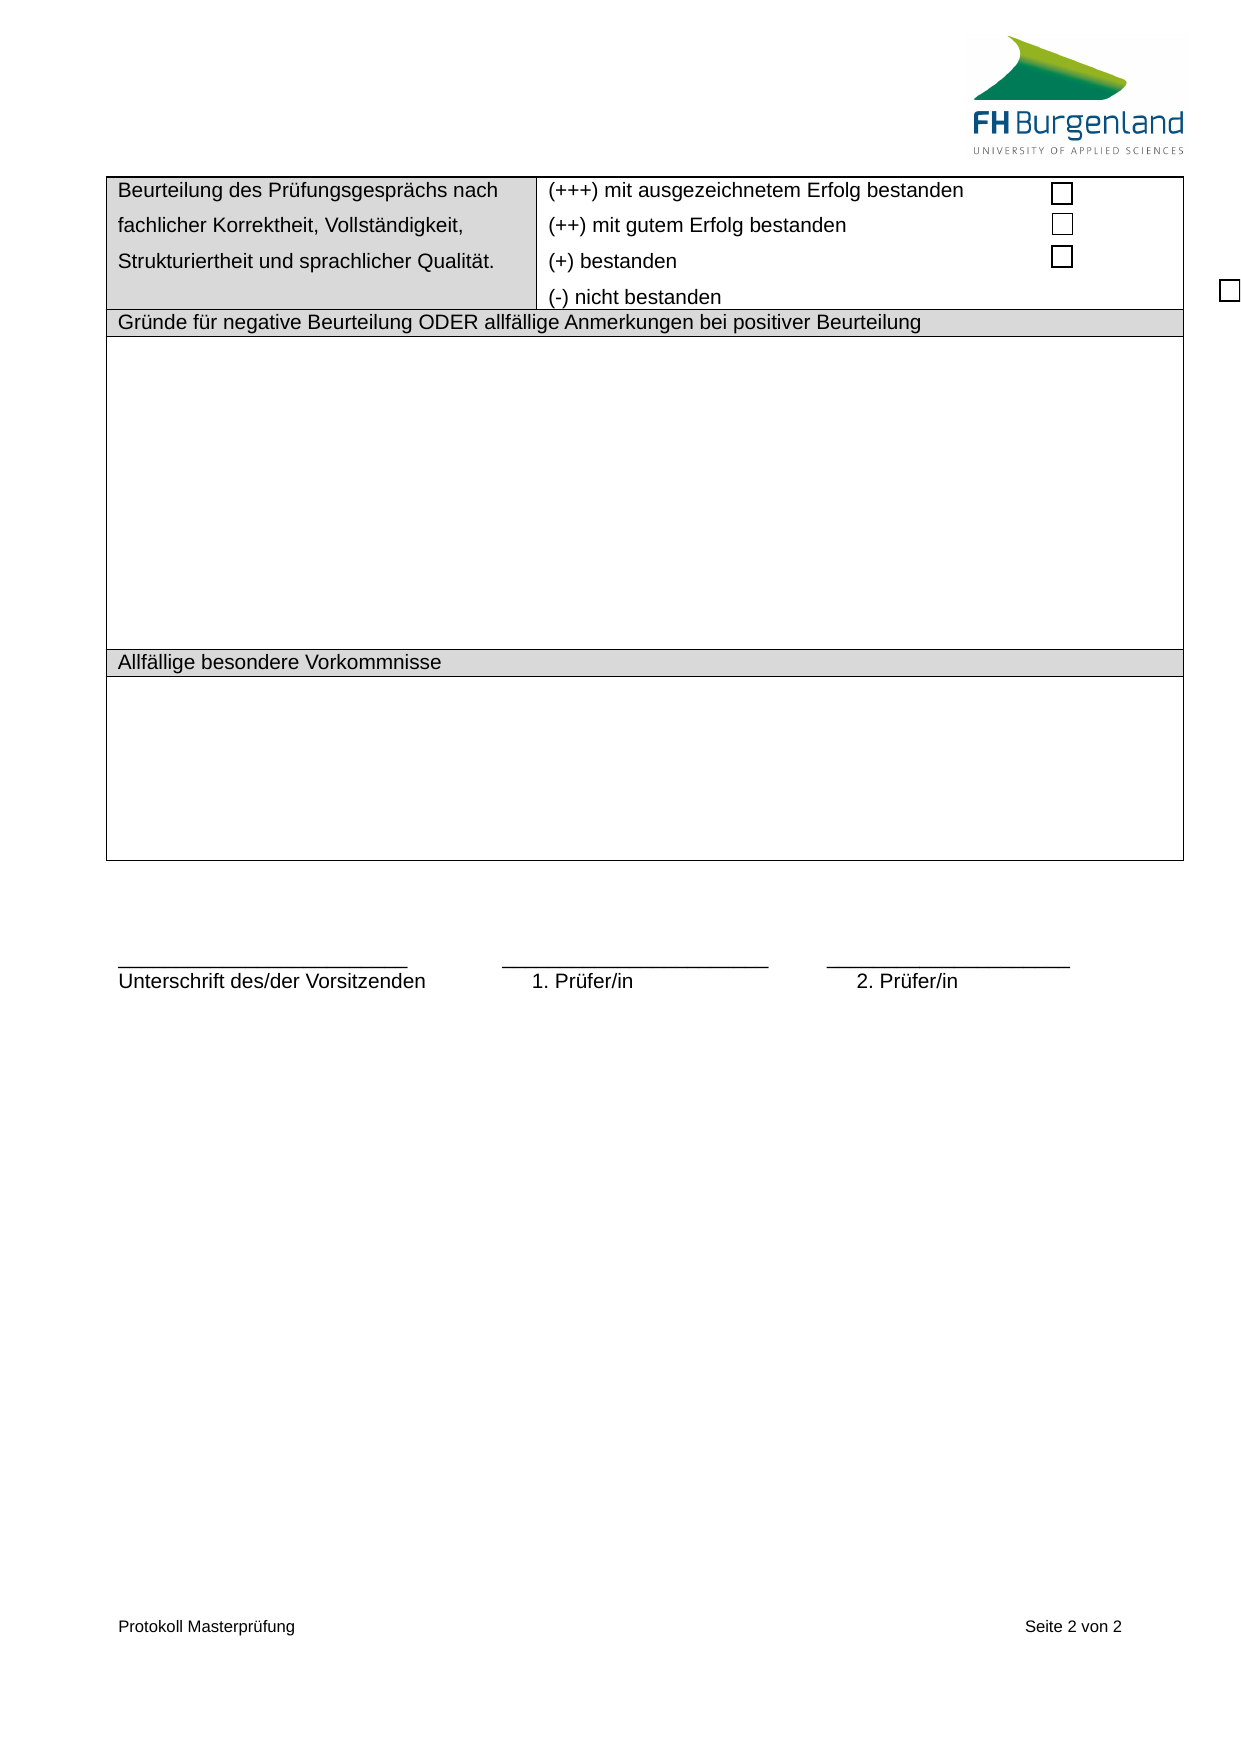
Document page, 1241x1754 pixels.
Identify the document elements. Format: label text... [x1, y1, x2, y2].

table_cell (+++) mit ausgezeichnetem Erfolg bestanden (++) mit gutem Erfolg bestanden (+) bestanden (-) nicht bestanden [537, 178, 1183, 309]
table_cell [107, 337, 1183, 649]
text _________________________ _______________________ _____________________ [118, 945, 1122, 969]
text Unterschrift des/der Vorsitzenden 1. Prüfer/in 2. Prüfer/in [118, 969, 1122, 993]
table_cell [107, 677, 1183, 860]
table_cell Gründe für negative Beurteilung ODER allfällige Anmerkungen bei positiver Beurteilung [107, 310, 1183, 336]
table_cell Beurteilung des Prüfungsgesprächs nach fachlicher Korrektheit, Vollständigkeit, Strukturiertheit und sprachlicher Qualität. [107, 178, 536, 309]
picture [965, 33, 1189, 160]
table_cell Allfällige besondere Vorkommnisse [107, 650, 1183, 676]
